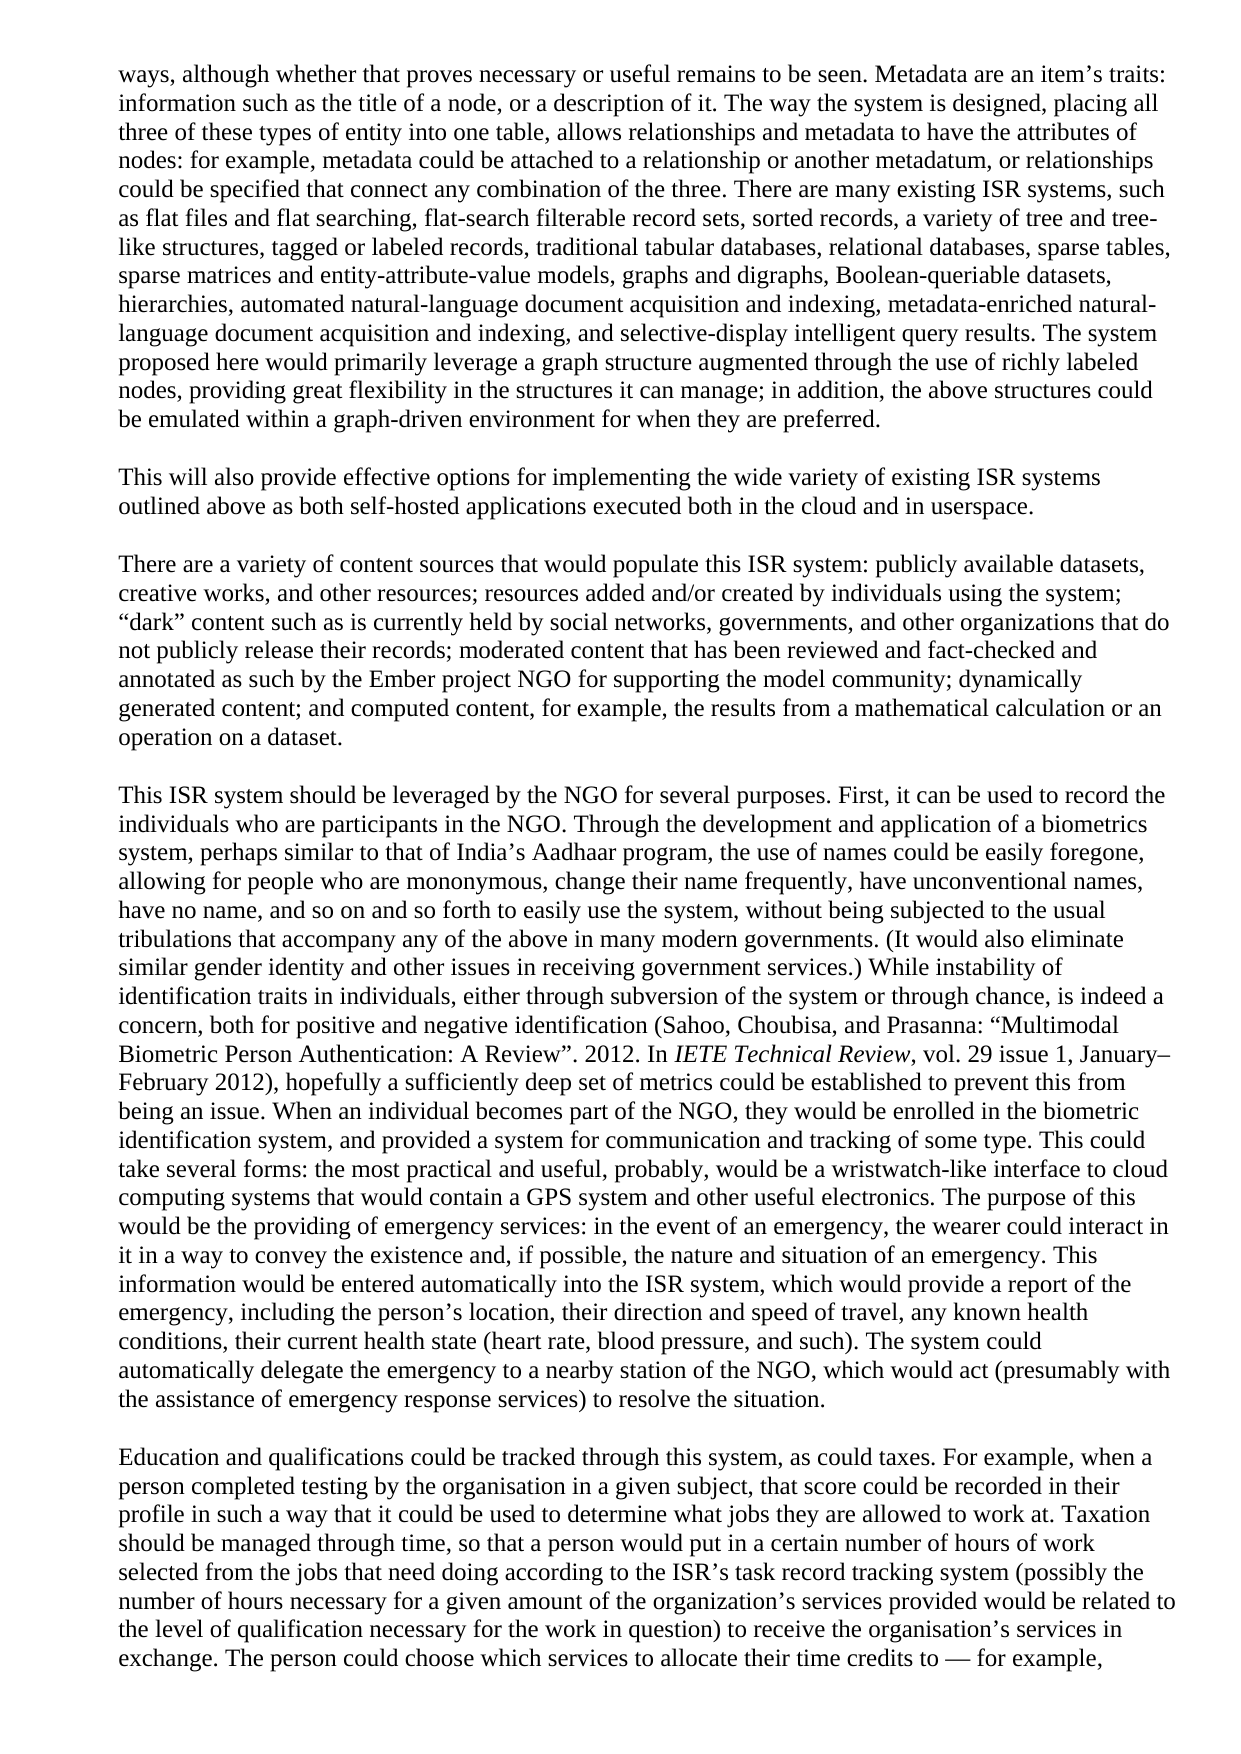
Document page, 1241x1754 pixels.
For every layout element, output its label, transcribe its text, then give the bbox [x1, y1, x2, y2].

text ways, although whether that proves necessary or useful remains to be seen. Metadata are an item’s traits: information such as the title of a node, or a description of it. The way the system is designed, placing all three of these types of entity into one table, allows relationships and metadata to have the attributes of nodes: for example, metadata could be attached to a relationship or another metadatum, or relationships could be specified that connect any combination of the three. There are many existing ISR systems, such as flat files and flat searching, flat-search filterable record sets, sorted records, a variety of tree and tree-like structures, tagged or labeled records, traditional tabular databases, relational databases, sparse tables, sparse matrices and entity-attribute-value models, graphs and digraphs, Boolean-queriable datasets, hierarchies, automated natural-language document acquisition and indexing, metadata-enriched natural-language document acquisition and indexing, and selective-display intelligent query results. The system proposed here would primarily leverage a graph structure augmented through the use of richly labeled nodes, providing great flexibility in the structures it can manage; in addition, the above structures could be emulated within a graph-driven environment for when they are preferred. [118, 59, 1181, 433]
text Education and qualifications could be tracked through this system, as could taxes. For example, when a person completed testing by the organisation in a given subject, that score could be recorded in their profile in such a way that it could be used to determine what jobs they are allowed to work at. Taxation should be managed through time, so that a person would put in a certain number of hours of work selected from the jobs that need doing according to the ISR’s task record tracking system (possibly the number of hours necessary for a given amount of the organization’s services provided would be related to the level of qualification necessary for the work in question) to receive the organisation’s services in exchange. The person could choose which services to allocate their time credits to — for example, [118, 1442, 1181, 1672]
text This ISR system should be leveraged by the NGO for several purposes. First, it can be used to record the individuals who are participants in the NGO. Through the development and application of a biometrics system, perhaps similar to that of India’s Aadhaar program, the use of names could be easily foregone, allowing for people who are mononymous, change their name frequently, have unconventional names, have no name, and so on and so forth to easily use the system, without being subjected to the usual tribulations that accompany any of the above in many modern governments. (It would also eliminate similar gender identity and other issues in receiving government services.) While instability of identification traits in individuals, either through subversion of the system or through chance, is indeed a concern, both for positive and negative identification (Sahoo, Choubisa, and Prasanna: “Multimodal Biometric Person Authentication: A Review”. 2012. In IETE Technical Review, vol. 29 issue 1, January–February 2012), hopefully a sufficiently deep set of metrics could be established to prevent this from being an issue. When an individual becomes part of the NGO, they would be enrolled in the biometric identification system, and provided a system for communication and tracking of some type. This could take several forms: the most practical and useful, probably, would be a wristwatch-like interface to cloud computing systems that would contain a GPS system and other useful electronics. The purpose of this would be the providing of emergency services: in the event of an emergency, the wearer could interact in it in a way to convey the existence and, if possible, the nature and situation of an emergency. This information would be entered automatically into the ISR system, which would provide a report of the emergency, including the person’s location, their direction and speed of travel, any known health conditions, their current health state (heart rate, blood pressure, and such). The system could automatically delegate the emergency to a nearby station of the NGO, which would act (presumably with the assistance of emergency response services) to resolve the situation. [118, 780, 1181, 1412]
text There are a variety of content sources that would populate this ISR system: publicly available datasets, creative works, and other resources; resources added and/or created by individuals using the system; “dark” content such as is currently held by social networks, governments, and other organizations that do not publicly release their records; moderated content that has been reviewed and fact-checked and annotated as such by the Ember project NGO for supporting the model community; dynamically generated content; and computed content, for example, the results from a mathematical calculation or an operation on a dataset. [118, 549, 1181, 751]
text This will also provide effective options for implementing the wide variety of existing ISR systems outlined above as both self-hosted applications executed both in the cloud and in userspace. [118, 462, 1181, 520]
